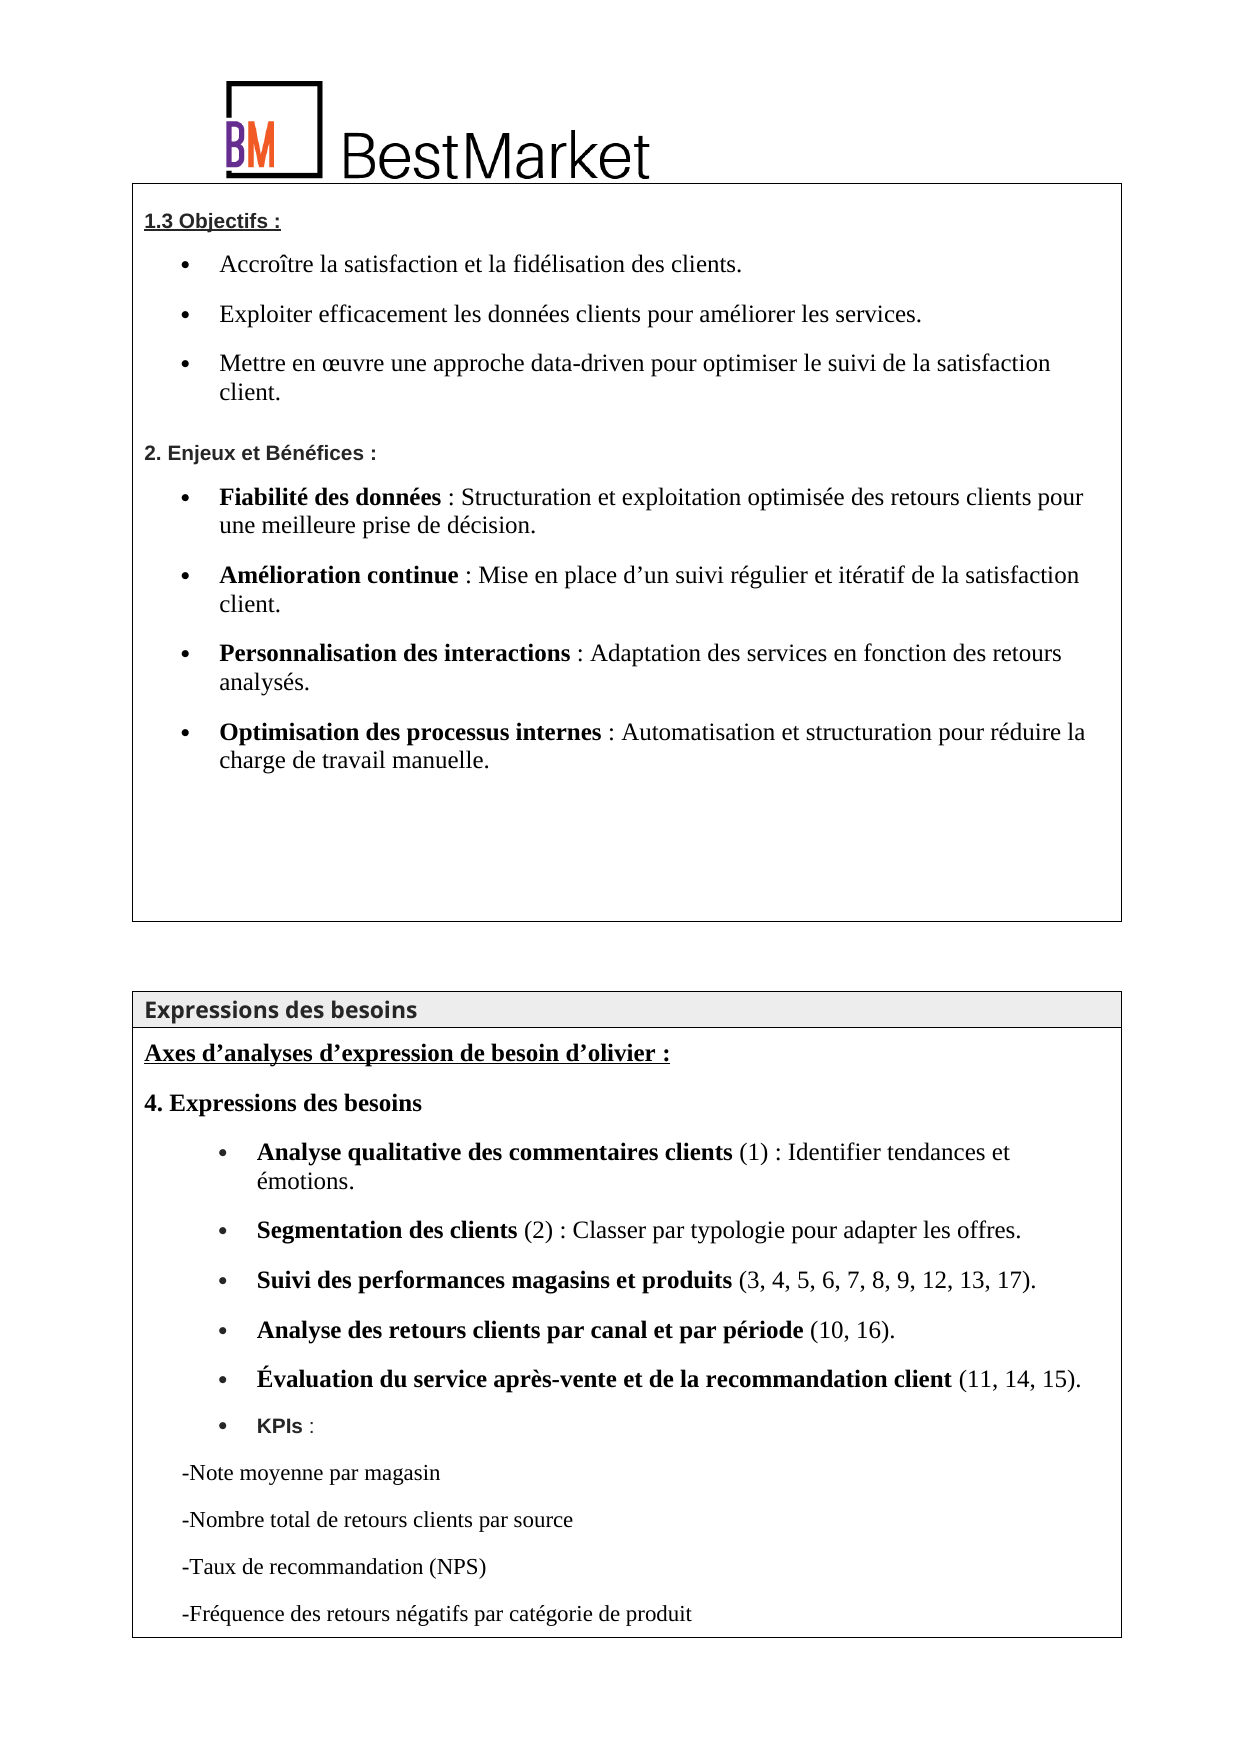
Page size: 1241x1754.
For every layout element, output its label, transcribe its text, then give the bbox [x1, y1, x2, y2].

table_cell Axes d’analyses d’expression de besoin d’olivier : 4. Expressions des besoins Analyse qualitative des commentaires clients (1) : Identifier tendances et émotions. Segmentation des clients (2) : Classer par typologie pour adapter les offres. Suivi des performances magasins et produits (3, 4, 5, 6, 7, 8, 9, 12, 13, 17). Analyse des retours clients par canal et par période (10, 16). Évaluation du service après-vente et de la recommandation client (11, 14, 15). KPIs : -Note moyenne par magasin -Nombre total de retours clients par source -Taux de recommandation (NPS) -Fréquence des retours négatifs par catégorie de produit [133, 1028, 1121, 1637]
table_header Expressions des besoins [133, 992, 1121, 1027]
table_cell 1.3 Objectifs : Accroître la satisfaction et la fidélisation des clients. Exploiter efficacement les données clients pour améliorer les services. Mettre en œuvre une approche data-driven pour optimiser le suivi de la satisfaction client. 2. Enjeux et Bénéfices : Fiabilité des données : Structuration et exploitation optimisée des retours clients pour une meilleure prise de décision. Amélioration continue : Mise en place d’un suivi régulier et itératif de la satisfaction client. Personnalisation des interactions : Adaptation des services en fonction des retours analysés. Optimisation des processus internes : Automatisation et structuration pour réduire la charge de travail manuelle. [133, 184, 1121, 921]
